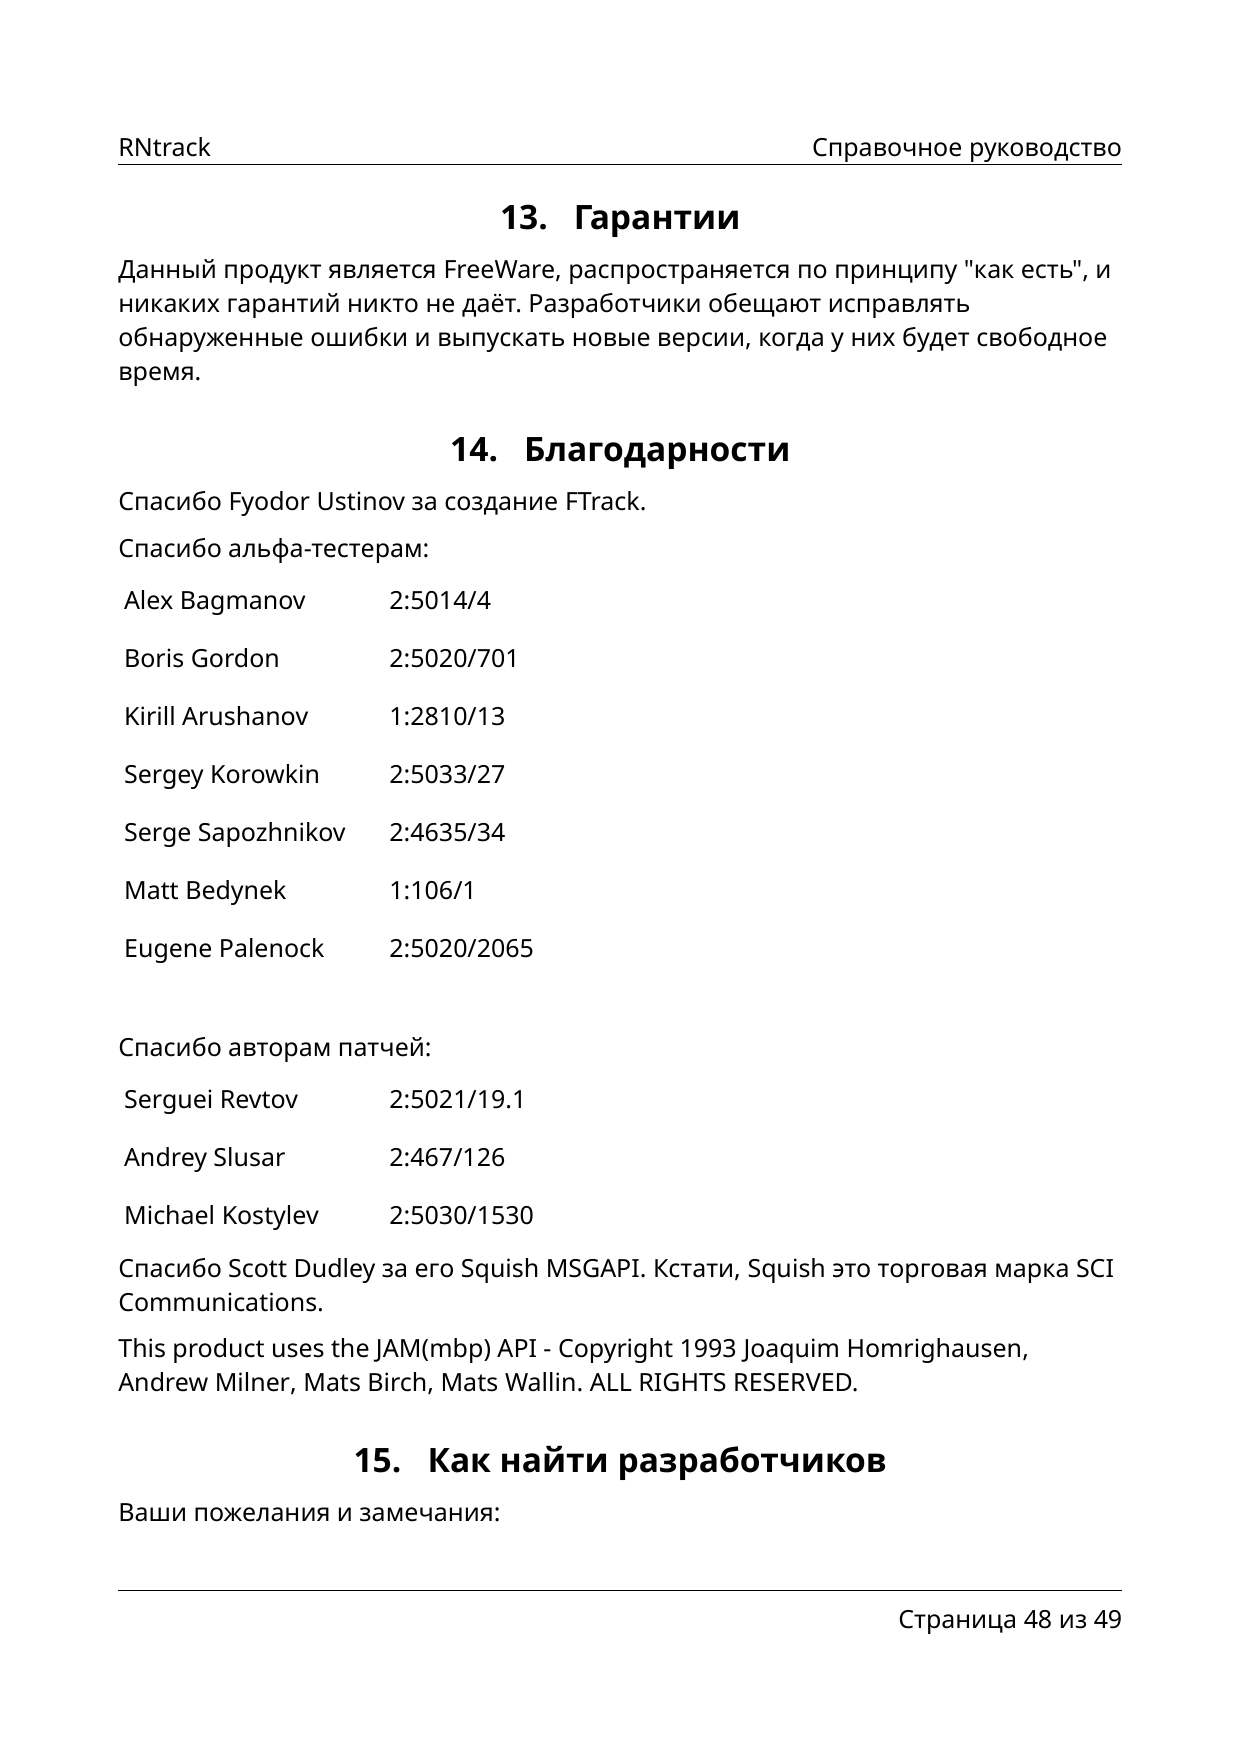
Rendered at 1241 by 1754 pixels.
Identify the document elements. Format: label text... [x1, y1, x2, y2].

subtitle Как найти разработчиков [118, 1436, 1122, 1482]
table_cell 2:467/126 [383, 1134, 1122, 1192]
table_cell Serge Sapozhnikov [118, 809, 383, 867]
table_cell Sergey Korowkin [118, 751, 383, 809]
text Спасибо Scott Dudley за его Squish MSGAPI. Кстати, Squish это торговая марка SCI Communications. [118, 1250, 1122, 1318]
table_header 2:5021/19.1 [383, 1076, 1122, 1134]
table_header 2:5014/4 [383, 577, 1122, 635]
table_cell 1:2810/13 [383, 693, 1122, 751]
text Данный продукт является FreeWare, распространяется по принципу "как есть", и никаких гарантий никто не даёт. Разработчики обещают исправлять обнаруженные ошибки и выпускать новые версии, когда у них будет свободное время. [118, 252, 1122, 388]
table_cell 2:5030/1530 [383, 1192, 1122, 1250]
table_cell Matt Bedynek [118, 867, 383, 925]
table_header Alex Bagmanov [118, 577, 383, 635]
table_header Serguei Revtov [118, 1076, 383, 1134]
table_cell 2:4635/34 [383, 809, 1122, 867]
table_cell 2:5020/2065 [383, 925, 1122, 983]
text This product uses the JAM(mbp) API - Copyright 1993 Joaquim Homrighausen, Andrew Milner, Mats Birch, Mats Wallin. ALL RIGHTS RESERVED. [118, 1331, 1122, 1399]
text Спасибо авторам патчей: [118, 1029, 1122, 1064]
text Спасибо альфа-тестерам: [118, 530, 1122, 564]
table_cell 2:5020/701 [383, 635, 1122, 693]
table_cell Kirill Arushanov [118, 693, 383, 751]
subtitle Благодарности [118, 426, 1122, 471]
table_cell Michael Kostylev [118, 1192, 383, 1250]
table_cell Andrey Slusar [118, 1134, 383, 1192]
text Спасибо Fyodor Ustinov за создание FTrack. [118, 484, 1122, 518]
table_cell 1:106/1 [383, 867, 1122, 925]
text Ваши пожелания и замечания: [118, 1495, 1122, 1529]
table_cell Eugene Palenock [118, 925, 383, 983]
table_cell 2:5033/27 [383, 751, 1122, 809]
subtitle Гарантии [118, 193, 1122, 239]
table_cell Boris Gordon [118, 635, 383, 693]
